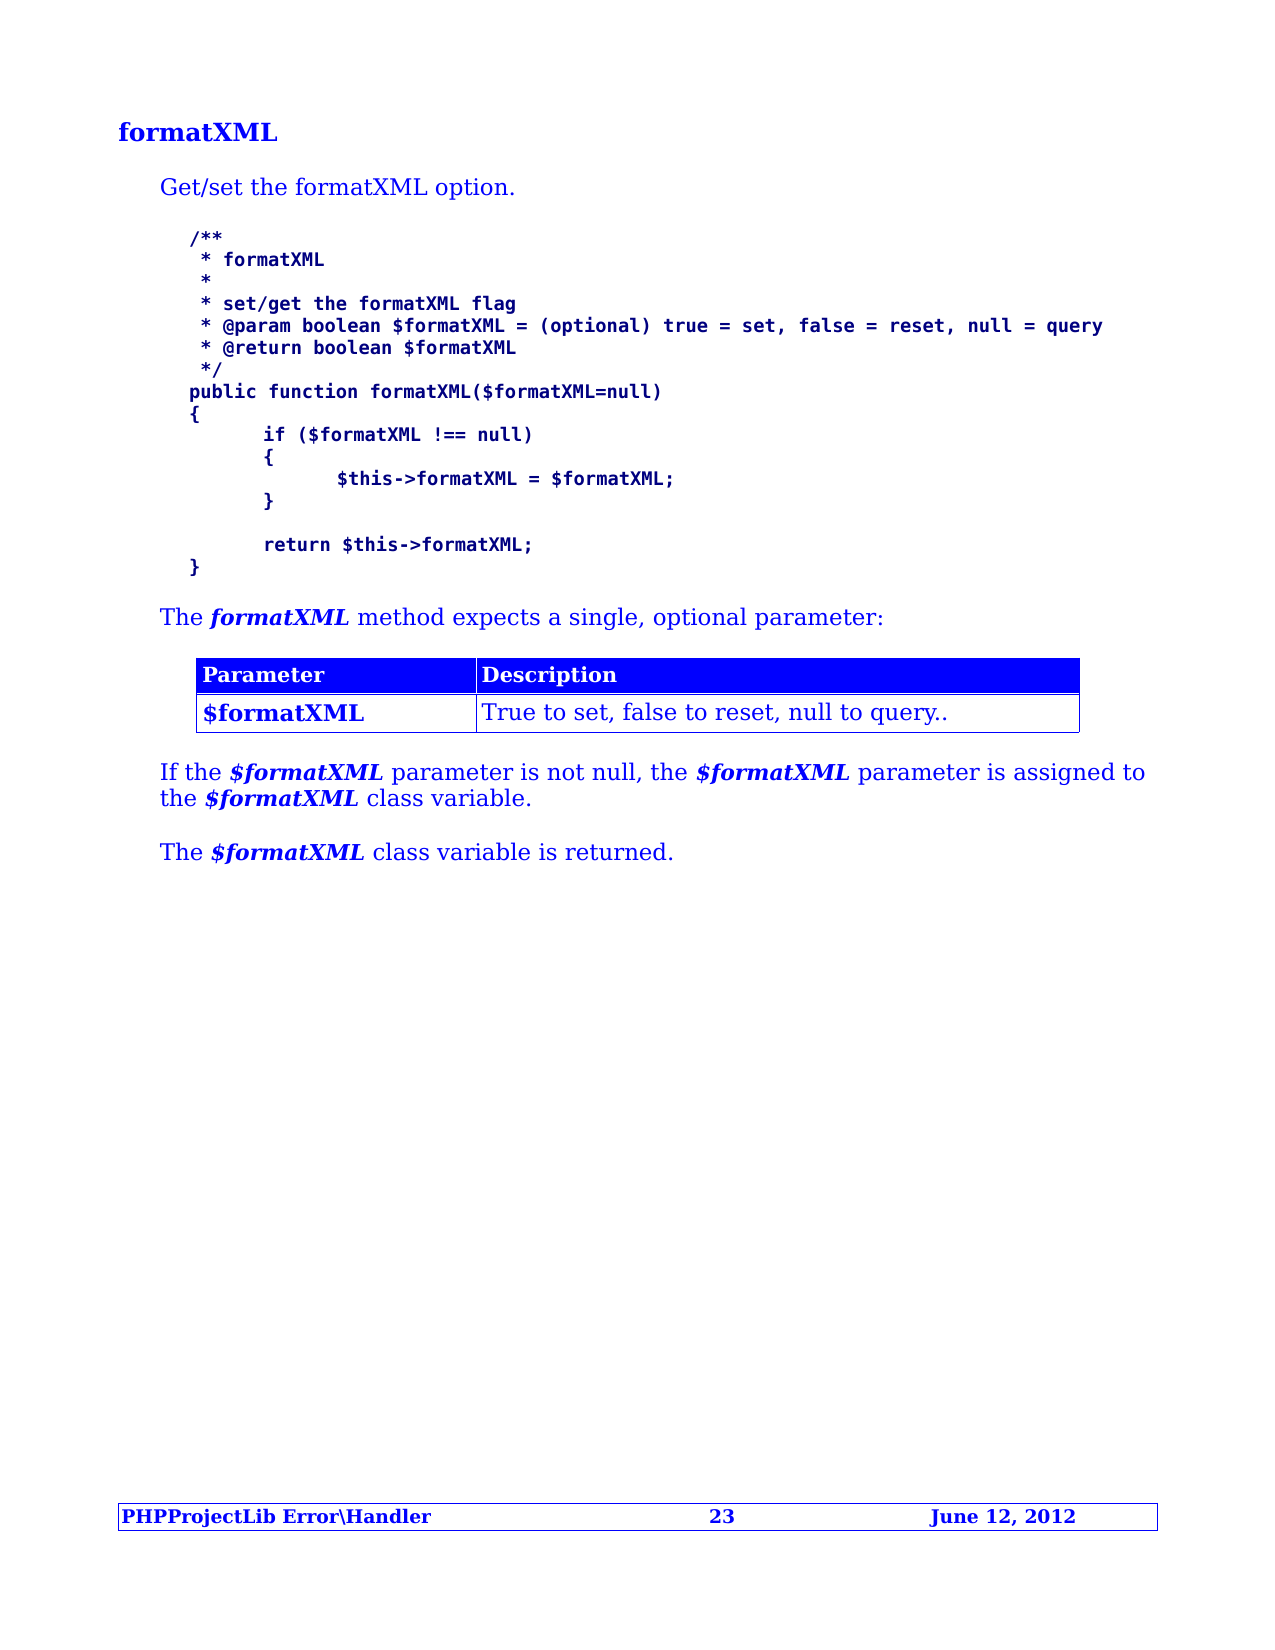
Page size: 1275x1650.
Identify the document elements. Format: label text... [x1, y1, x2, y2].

list /** [189, 227, 1157, 249]
list } [189, 556, 1157, 577]
list * formatXML [189, 249, 1157, 271]
list * [189, 271, 1157, 293]
list { [189, 446, 1157, 468]
list return $this->formatXML; [189, 534, 1157, 556]
list public function formatXML($formatXML=null) [189, 381, 1157, 402]
list * set/get the formatXML flag [189, 293, 1157, 315]
list */ [189, 359, 1157, 381]
text The formatXML method expects a single, optional parameter: [159, 604, 1157, 631]
table_header Parameter [197, 659, 476, 693]
text The $formatXML class variable is returned. [159, 839, 1157, 865]
list * @param boolean $formatXML = (optional) true = set, false = reset, null = query [189, 315, 1157, 337]
table_header Description [477, 659, 1079, 693]
list if ($formatXML !== null) [189, 424, 1157, 446]
list { [189, 402, 1157, 424]
table_cell True to set, false to reset, null to query.. [477, 695, 1079, 732]
list $this->formatXML = $formatXML; [189, 468, 1157, 490]
text If the $formatXML parameter is not null, the $formatXML parameter is assigned to the $formatXML class variable. [159, 759, 1157, 812]
title formatXML [118, 118, 1157, 147]
text Get/set the formatXML option. [159, 174, 1157, 201]
table_cell $formatXML [197, 695, 476, 732]
list * @return boolean $formatXML [189, 337, 1157, 359]
list } [189, 490, 1157, 512]
